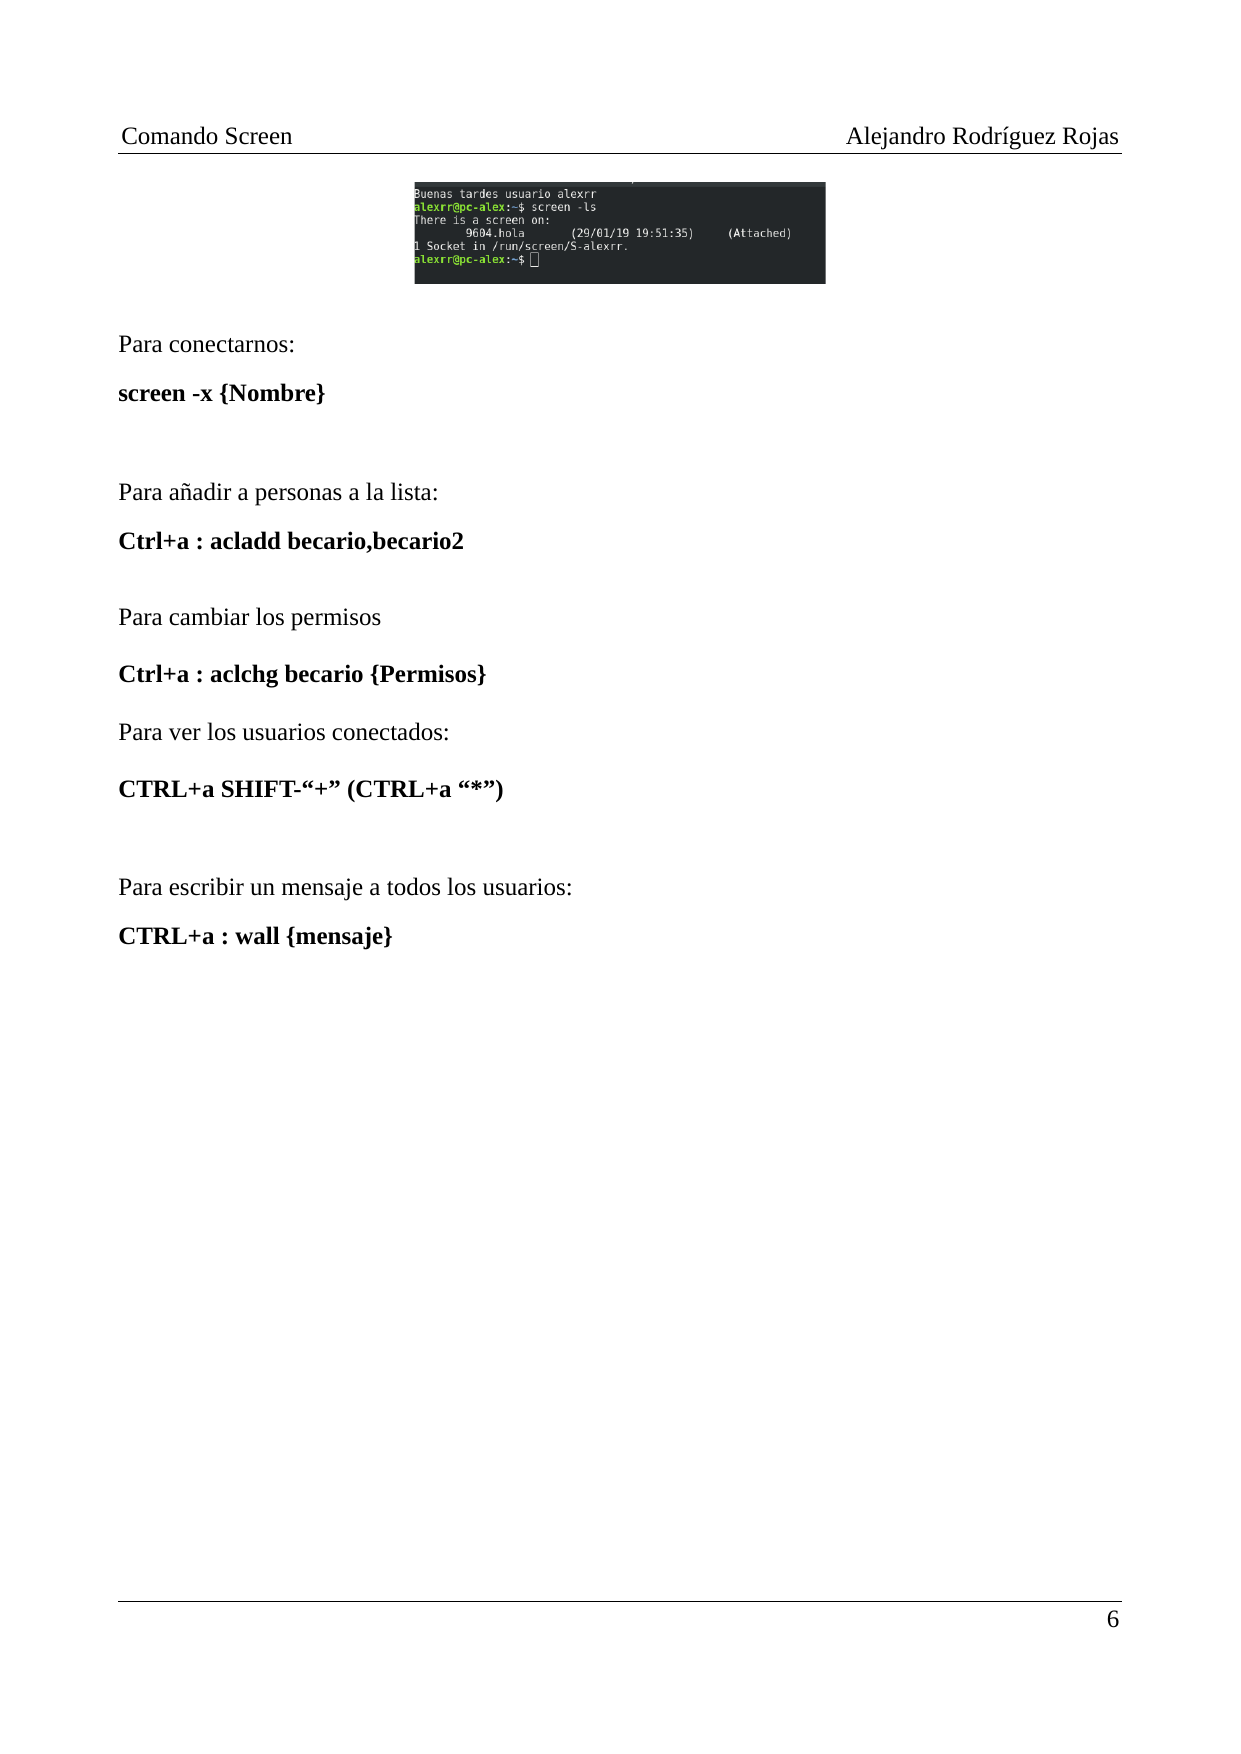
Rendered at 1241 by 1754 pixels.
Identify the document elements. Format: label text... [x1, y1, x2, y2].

text Ctrl+a : aclchg becario {Permisos} [118, 659, 1122, 688]
text Para escribir un mensaje a todos los usuarios: [118, 872, 1122, 901]
text screen -x {Nombre} [118, 378, 1122, 407]
text CTRL+a : wall {mensaje} [118, 921, 1122, 950]
text Para ver los usuarios conectados: [118, 717, 1122, 746]
text Para añadir a personas a la lista: [118, 477, 1122, 505]
text Para conectarnos: [118, 329, 1122, 358]
text Para cambiar los permisos [118, 602, 1122, 631]
text Ctrl+a : acladd becario,becario2 [118, 526, 1122, 554]
text CTRL+a SHIFT-“+” (CTRL+a “*”) [118, 774, 1122, 803]
picture [414, 182, 435, 205]
